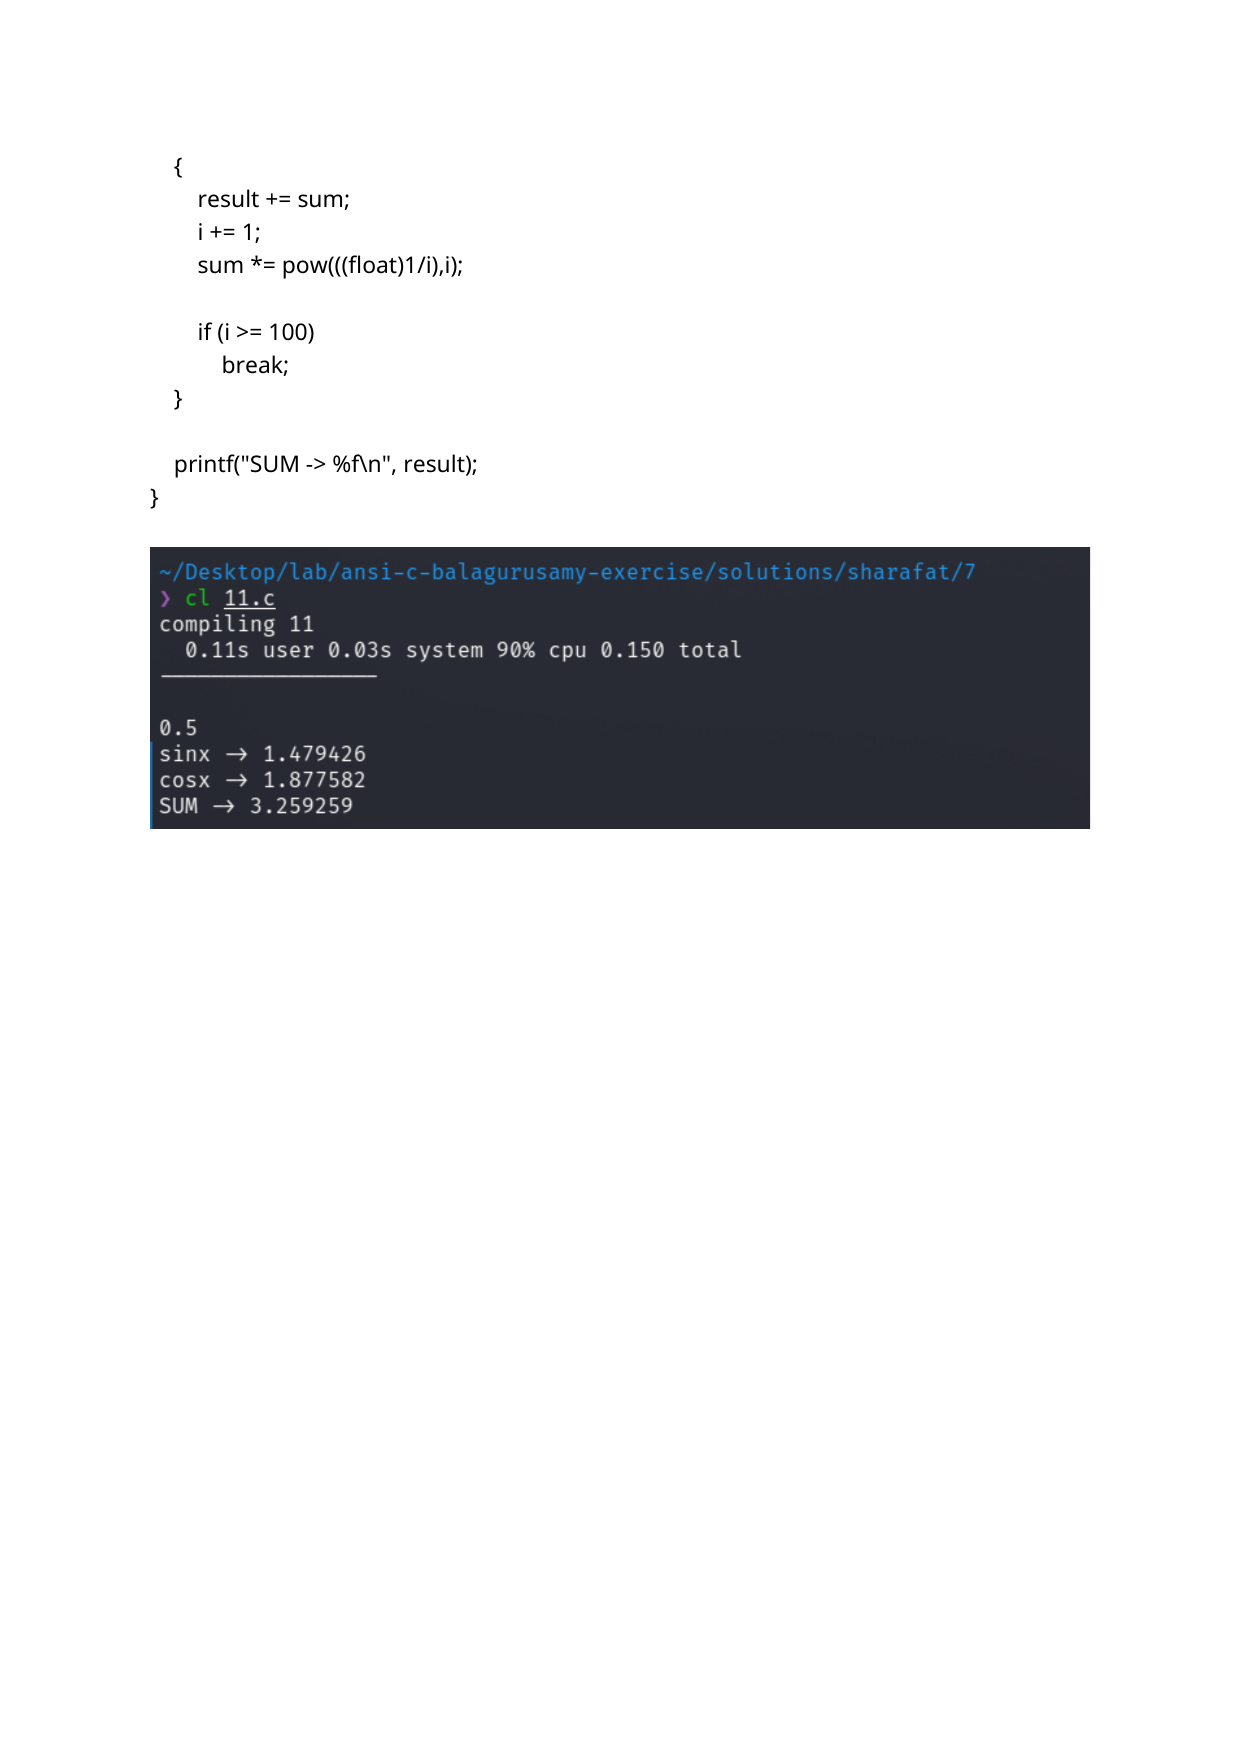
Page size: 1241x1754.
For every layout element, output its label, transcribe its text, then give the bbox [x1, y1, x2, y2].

picture [150, 547, 1091, 829]
text { result += sum; i += 1; sum *= pow(((float)1/i),i); if (i >= 100) break; } printf("SUM -> %f\n", result); } [150, 150, 1090, 546]
